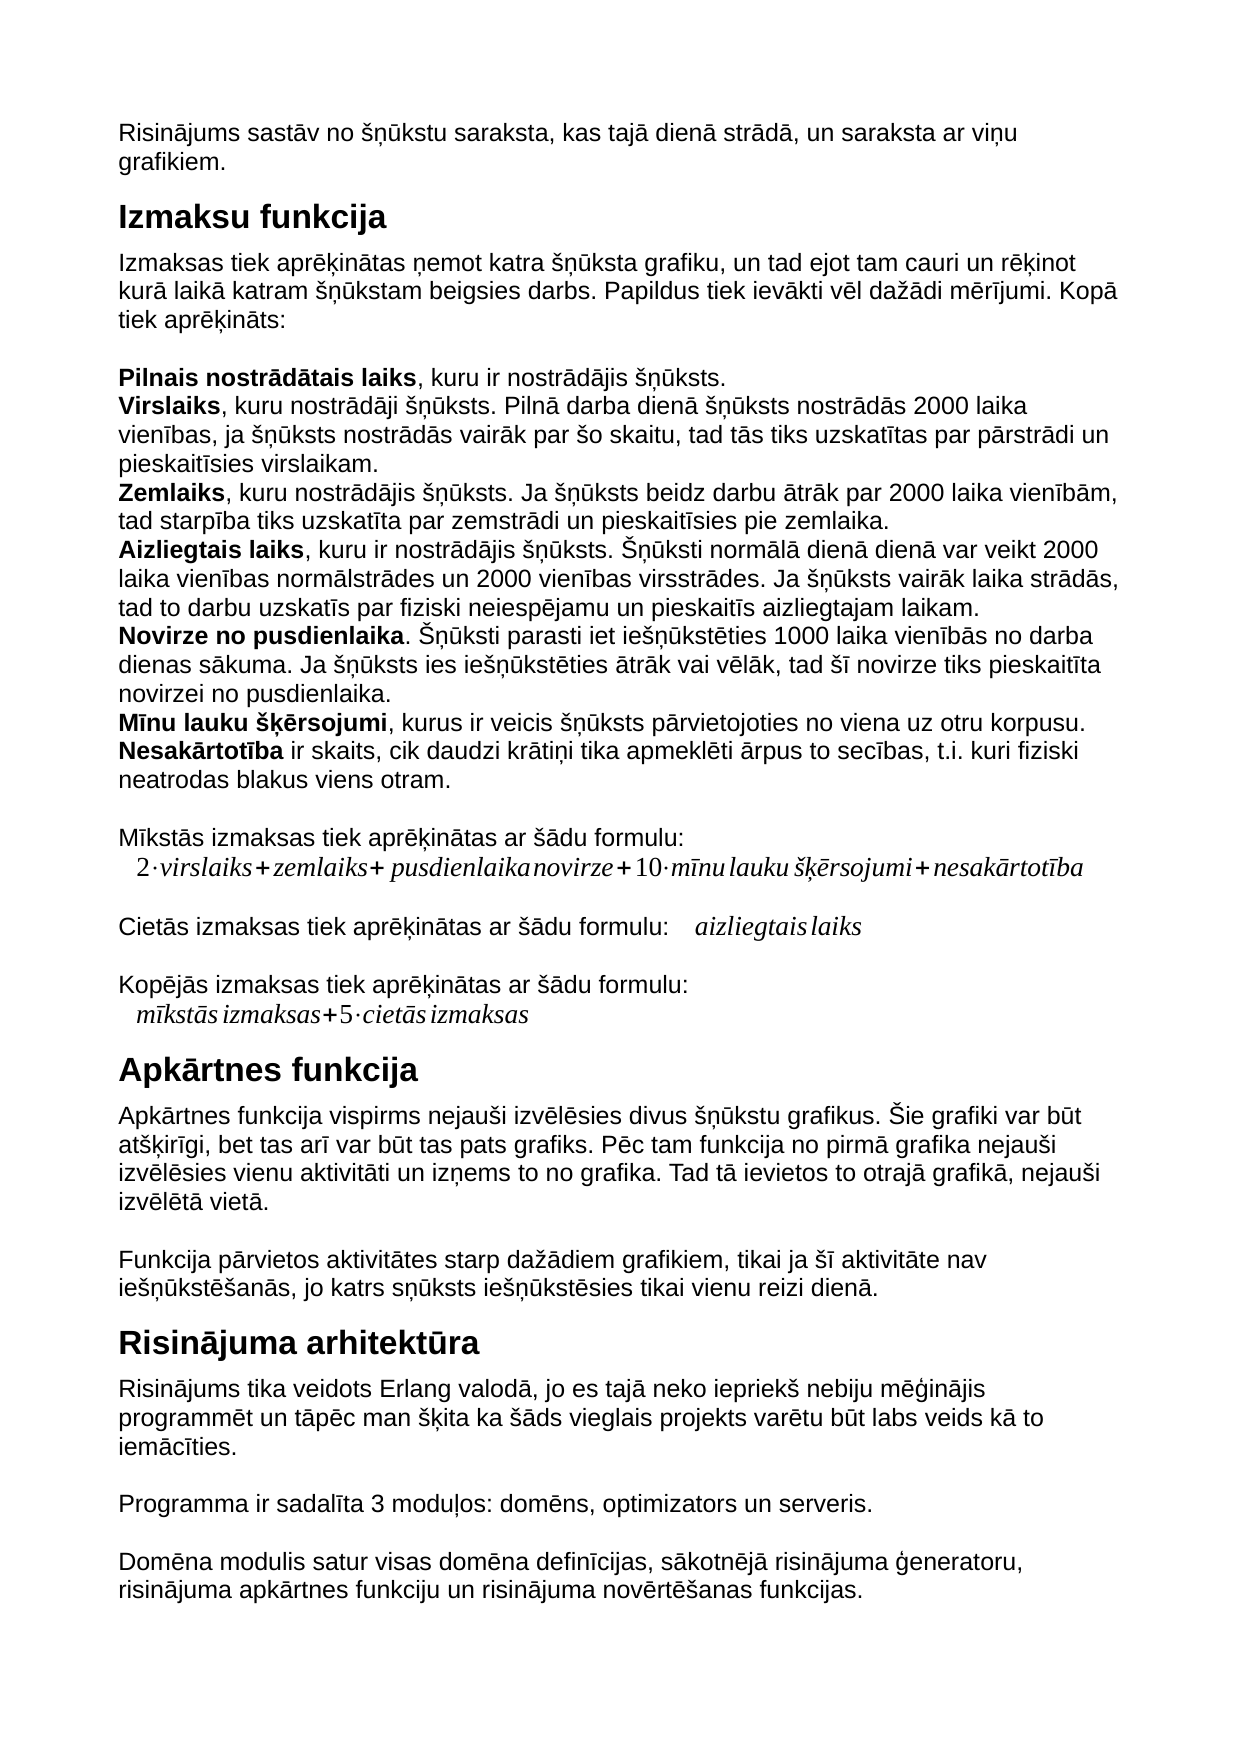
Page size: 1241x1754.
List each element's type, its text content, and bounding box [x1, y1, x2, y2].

text Virslaiks, kuru nostrādāji šņūksts. Pilnā darba dienā šņūksts nostrādās 2000 laika vienības, ja šņūksts nostrādās vairāk par šo skaitu, tad tās tiks uzskatītas par pārstrādi un pieskaitīsies virslaikam. [118, 391, 1122, 478]
text Funkcija pārvietos aktivitātes starp dažādiem grafikiem, tikai ja šī aktivitāte nav iešņūkstēšanās, jo katrs sņūksts iešņūkstēsies tikai vienu reizi dienā. [118, 1244, 1122, 1302]
text Zemlaiks, kuru nostrādājis šņūksts. Ja šņūksts beidz darbu ātrāk par 2000 laika vienībām, tad starpība tiks uzskatīta par zemstrādi un pieskaitīsies pie zemlaika. [118, 478, 1122, 535]
text Mīkstās izmaksas tiek aprēķinātas ar šādu formulu: [118, 823, 1122, 882]
text Kopējās izmaksas tiek aprēķinātas ar šādu formulu: [118, 970, 1122, 1029]
text Nesakārtotība ir skaits, cik daudzi krātiņi tika apmeklēti ārpus to secības, t.i. kuri fiziski neatrodas blakus viens otram. [118, 736, 1122, 794]
text Izmaksas tiek aprēķinātas ņemot katra šņūksta grafiku, un tad ejot tam cauri un rēķinot kurā laikā katram šņūkstam beigsies darbs. Papildus tiek ievākti vēl dažādi mērījumi. Kopā tiek aprēķināts: [118, 248, 1122, 334]
text Mīnu lauku šķērsojumi, kurus ir veicis šņūksts pārvietojoties no viena uz otru korpusu. [118, 708, 1122, 736]
text Risinājums tika veidots Erlang valodā, jo es tajā neko iepriekš nebiju mēģinājis programmēt un tāpēc man šķita ka šāds vieglais projekts varētu būt labs veids kā to iemācīties. [118, 1374, 1122, 1460]
text Domēna modulis satur visas domēna definīcijas, sākotnējā risinājuma ģeneratoru, risinājuma apkārtnes funkciju un risinājuma novērtēšanas funkcijas. [118, 1547, 1122, 1604]
text Cietās izmaksas tiek aprēķinātas ar šādu formulu: [118, 911, 1122, 941]
text Programma ir sadalīta 3 moduļos: domēns, optimizators un serveris. [118, 1489, 1122, 1518]
subtitle Apkārtnes funkcija [118, 1050, 1122, 1088]
text Risinājums sastāv no šņūkstu saraksta, kas tajā dienā strādā, un saraksta ar viņu grafikiem. [118, 118, 1122, 176]
text Aizliegtais laiks, kuru ir nostrādājis šņūksts. Šņūksti normālā dienā dienā var veikt 2000 laika vienības normālstrādes un 2000 vienības virsstrādes. Ja šņūksts vairāk laika strādās, tad to darbu uzskatīs par fiziski neiespējamu un pieskaitīs aizliegtajam laikam. [118, 535, 1122, 621]
text Apkārtnes funkcija vispirms nejauši izvēlēsies divus šņūkstu grafikus. Šie grafiki var būt atšķirīgi, bet tas arī var būt tas pats grafiks. Pēc tam funkcija no pirmā grafika nejauši izvēlēsies vienu aktivitāti un izņems to no grafika. Tad tā ievietos to otrajā grafikā, nejauši izvēlētā vietā. [118, 1101, 1122, 1216]
text Pilnais nostrādātais laiks, kuru ir nostrādājis šņūksts. [118, 363, 1122, 391]
subtitle Izmaksu funkcija [118, 196, 1122, 235]
subtitle Risinājuma arhitektūra [118, 1323, 1122, 1362]
text Novirze no pusdienlaika. Šņūksti parasti iet iešņūkstēties 1000 laika vienībās no darba dienas sākuma. Ja šņūksts ies iešņūkstēties ātrāk vai vēlāk, tad šī novirze tiks pieskaitīta novirzei no pusdienlaika. [118, 621, 1122, 708]
